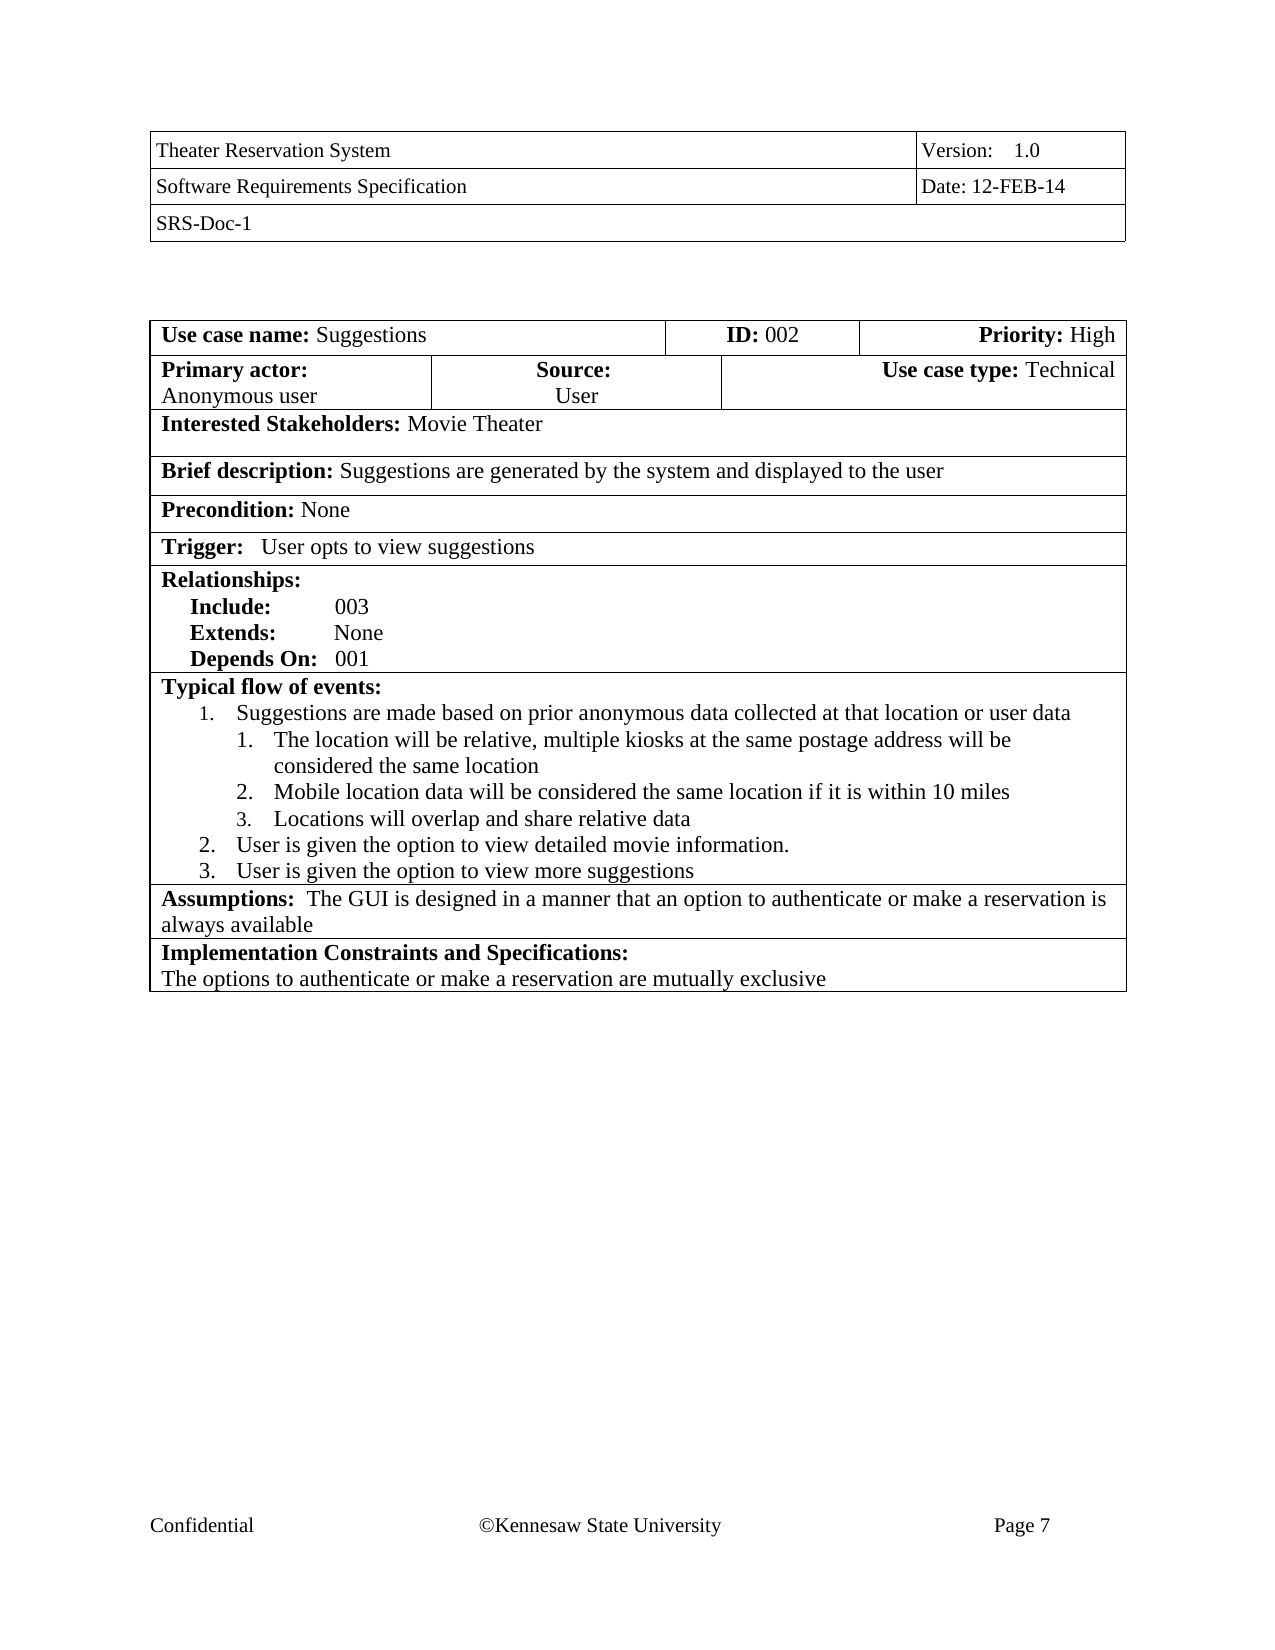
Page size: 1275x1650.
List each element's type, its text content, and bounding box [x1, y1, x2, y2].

table_cell Brief description: Suggestions are generated by the system and displayed to the user [151, 457, 1126, 494]
table_cell Interested Stakeholders: Movie Theater [151, 410, 1126, 456]
table_cell Trigger: User opts to view suggestions [151, 533, 1126, 565]
table_header Priority: High [860, 321, 1126, 355]
table_cell Precondition: None [151, 496, 1126, 532]
table_header Use case name: Suggestions [151, 321, 665, 355]
table_cell Source: User [432, 356, 721, 408]
table_cell Primary actor: Anonymous user [151, 356, 431, 408]
table_cell Relationships: Include: 003 Extends: None Depends On: 001 [151, 566, 1126, 672]
table_cell Typical flow of events: Suggestions are made based on prior anonymous data collected at that location or user data The location will be relative, multiple kiosks at the same postage address will be considered the same location Mobile location data will be considered the same location if it is within 10 miles Locations will overlap and share relative data User is given the option to view detailed movie information. User is given the option to view more suggestions [151, 673, 1126, 884]
table_cell Assumptions: The GUI is designed in a manner that an option to authenticate or make a reservation is always available [151, 885, 1126, 937]
table_cell Implementation Constraints and Specifications: The options to authenticate or make a reservation are mutually exclusive [151, 939, 1126, 991]
table_cell Use case type: Technical [722, 356, 1126, 408]
table_header ID: 002 [666, 321, 859, 355]
